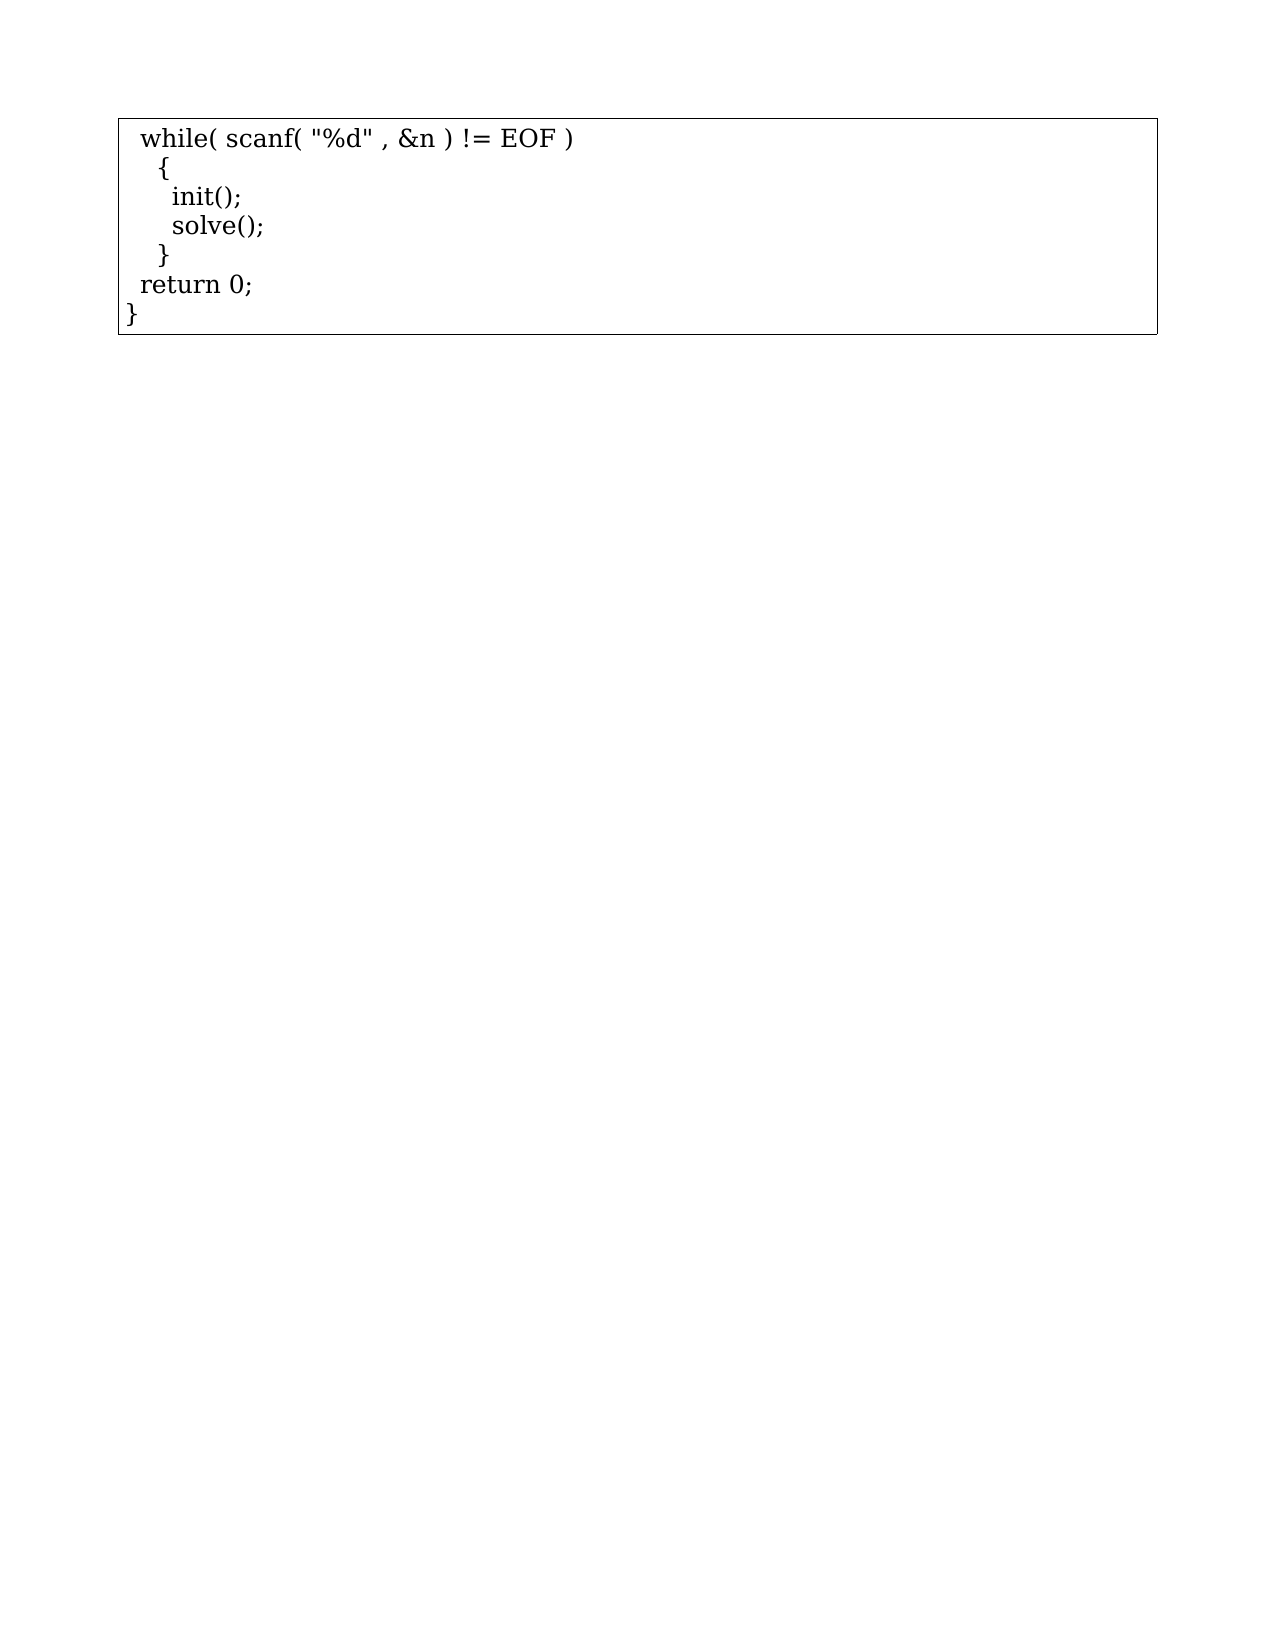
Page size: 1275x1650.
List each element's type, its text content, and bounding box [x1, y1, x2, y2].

table_header while( scanf( "%d" , &n ) != EOF ) { init(); solve(); } return 0; } [119, 119, 1157, 334]
